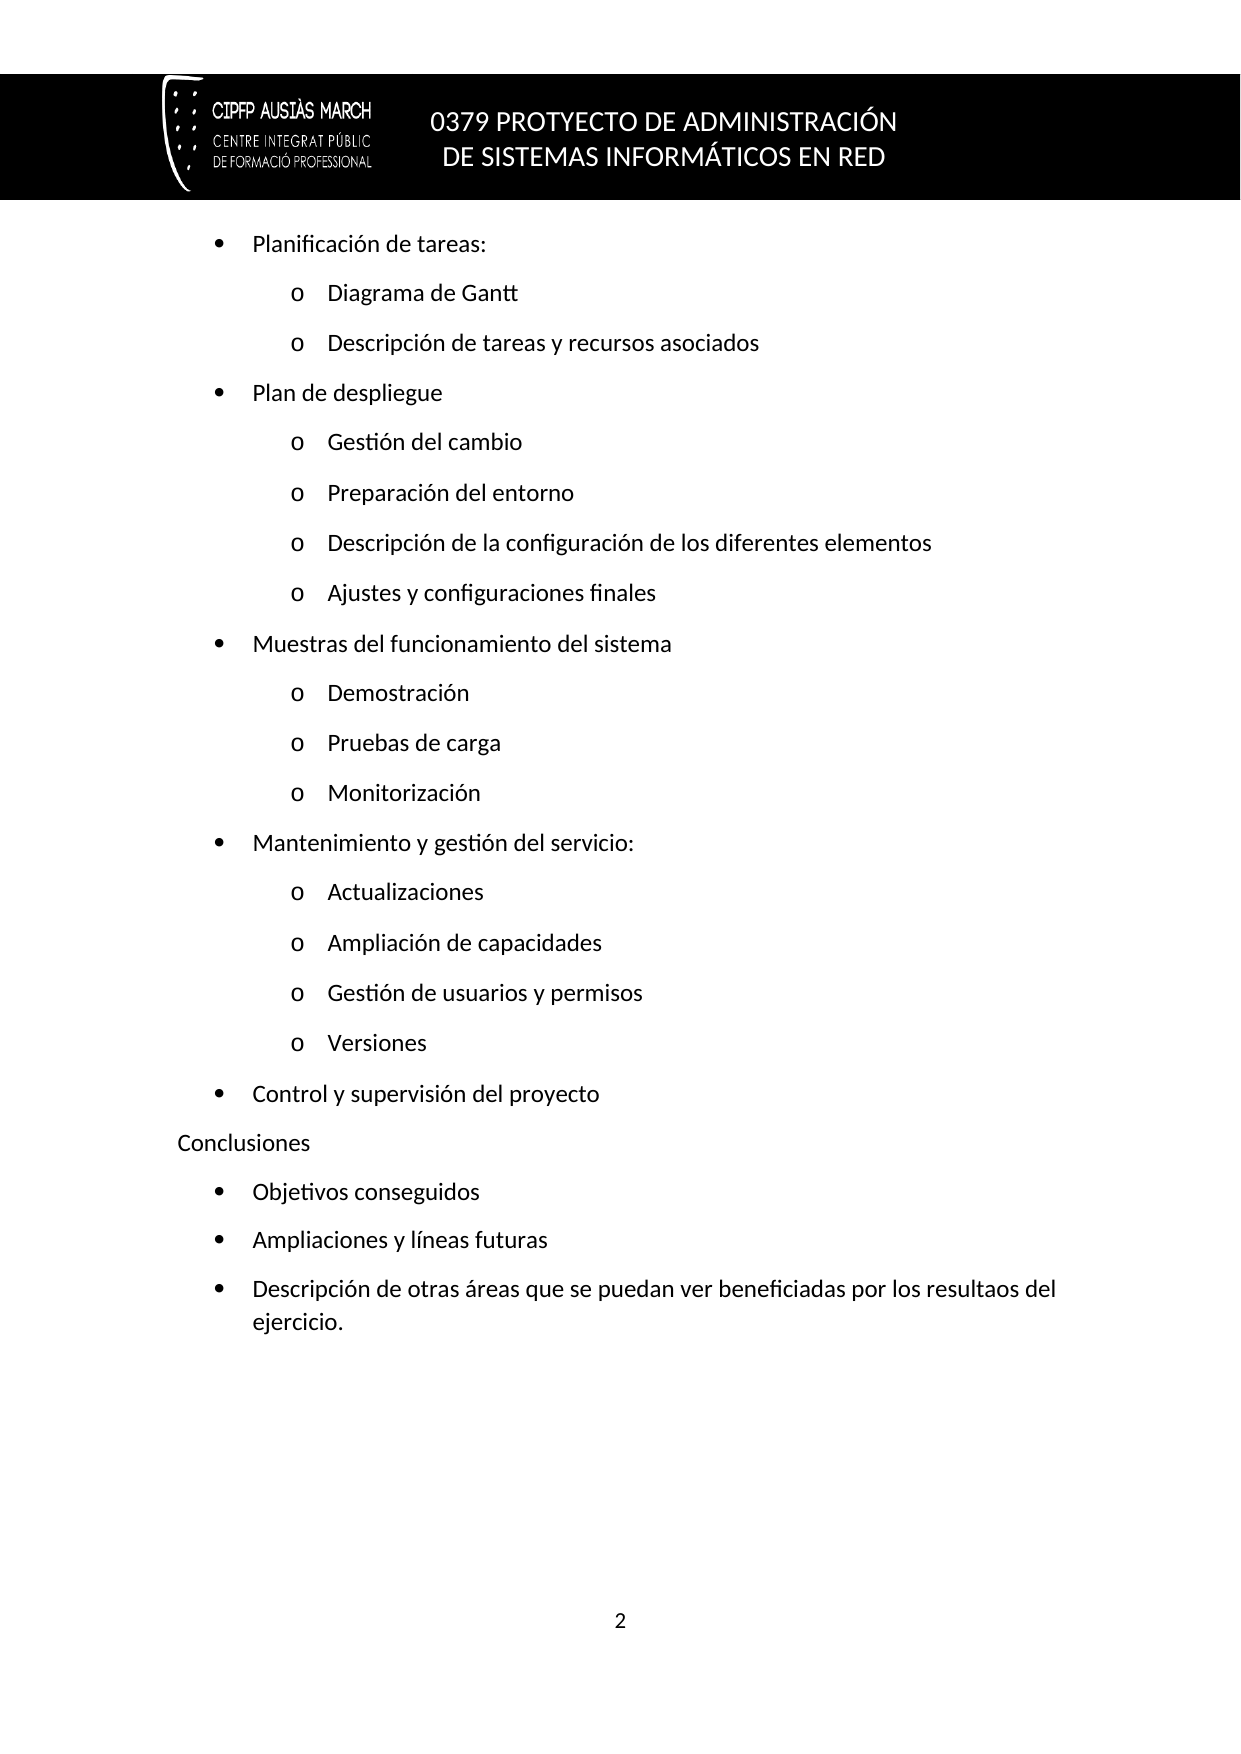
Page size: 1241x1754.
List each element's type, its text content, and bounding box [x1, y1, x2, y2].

list Ampliaciones y líneas futuras [215, 1225, 1063, 1255]
list Gestión del cambio [290, 426, 1063, 458]
list Diagrama de Gantt [290, 277, 1063, 309]
list Descripción de la configuración de los diferentes elementos [290, 527, 1063, 559]
list Versiones [290, 1027, 1063, 1059]
list Preparación del entorno [290, 477, 1063, 508]
list Ajustes y configuraciones finales [290, 577, 1063, 609]
list Descripción de otras áreas que se puedan ver beneficiadas por los resultaos del ejercicio. [215, 1274, 1063, 1336]
list Plan de despliegue [215, 377, 1063, 408]
list Descripción de tareas y recursos asociados [290, 327, 1063, 359]
list Planificación de tareas: [215, 228, 1063, 258]
list Pruebas de carga [290, 727, 1063, 759]
list Control y supervisión del proyecto [215, 1078, 1063, 1108]
text Conclusiones [177, 1127, 1063, 1157]
list Mantenimiento y gestión del servicio: [215, 828, 1063, 858]
list Actualizaciones [290, 877, 1063, 908]
list Ampliación de capacidades [290, 927, 1063, 959]
list Demostración [290, 677, 1063, 708]
list Gestión de usuarios y permisos [290, 977, 1063, 1009]
list Muestras del funcionamiento del sistema [215, 628, 1063, 658]
list Objetivos conseguidos [215, 1176, 1063, 1206]
picture [161, 74, 385, 199]
list Monitorización [290, 777, 1063, 809]
